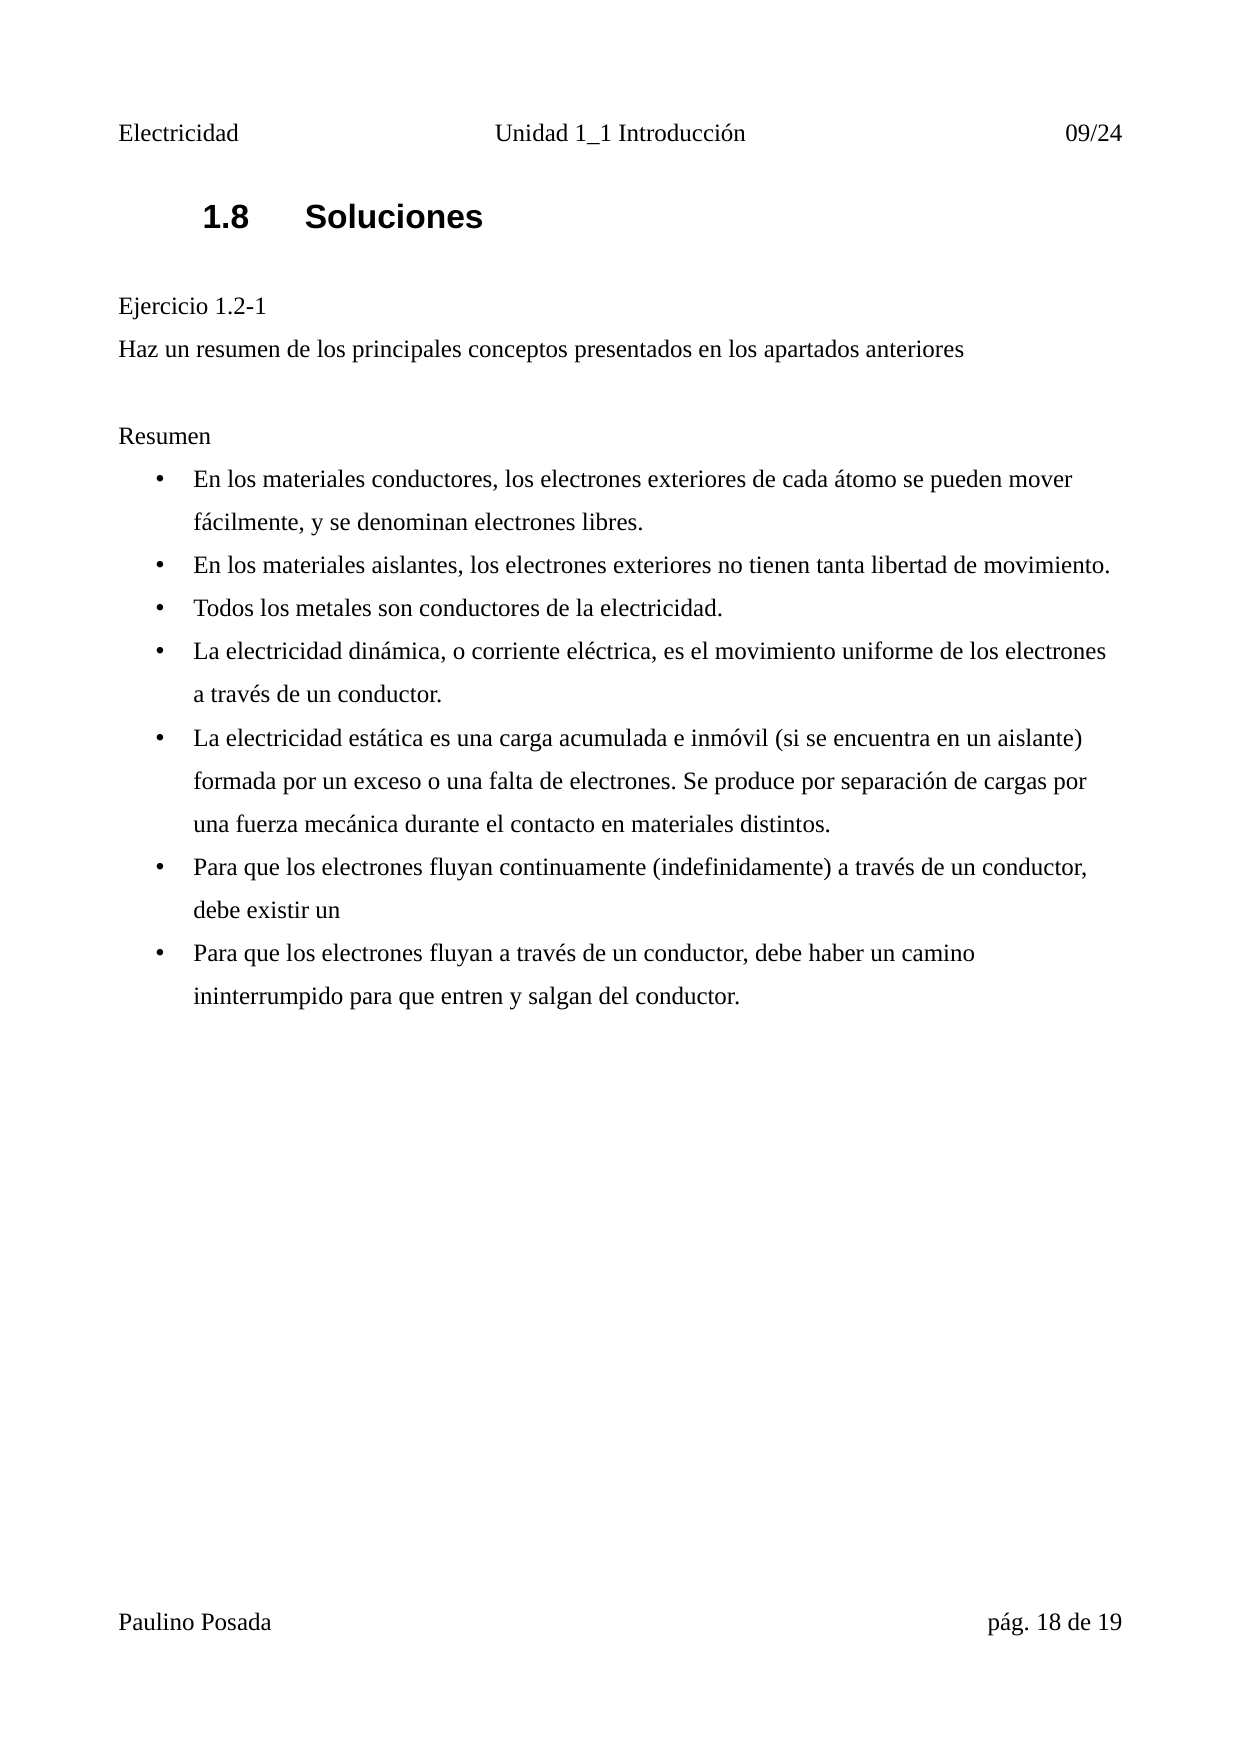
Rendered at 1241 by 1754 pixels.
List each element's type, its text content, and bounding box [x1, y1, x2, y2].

text Ejercicio 1.2-1 [118, 291, 1122, 320]
list La electricidad dinámica, o corriente eléctrica, es el movimiento uniforme de los electrones a través de un conductor. [156, 636, 1122, 708]
list Para que los electrones fluyan a través de un conductor, debe haber un camino ininterrumpido para que entren y salgan del conductor. [156, 938, 1122, 1010]
list En los materiales conductores, los electrones exteriores de cada átomo se pueden mover fácilmente, y se denominan electrones libres. [156, 464, 1122, 536]
text Resumen [118, 421, 1122, 449]
text Haz un resumen de los principales conceptos presentados en los apartados anteriores [118, 334, 1122, 363]
list En los materiales aislantes, los electrones exteriores no tienen tanta libertad de movimiento. [156, 550, 1122, 579]
list La electricidad estática es una carga acumulada e inmóvil (si se encuentra en un aislante) formada por un exceso o una falta de electrones. Se produce por separación de cargas por una fuerza mecánica durante el contacto en materiales distintos. [156, 723, 1122, 838]
list Para que los electrones fluyan continuamente (indefinidamente) a través de un conductor, debe existir un [156, 852, 1122, 924]
list Todos los metales son conductores de la electricidad. [156, 593, 1122, 622]
subtitle Soluciones [193, 197, 1122, 236]
